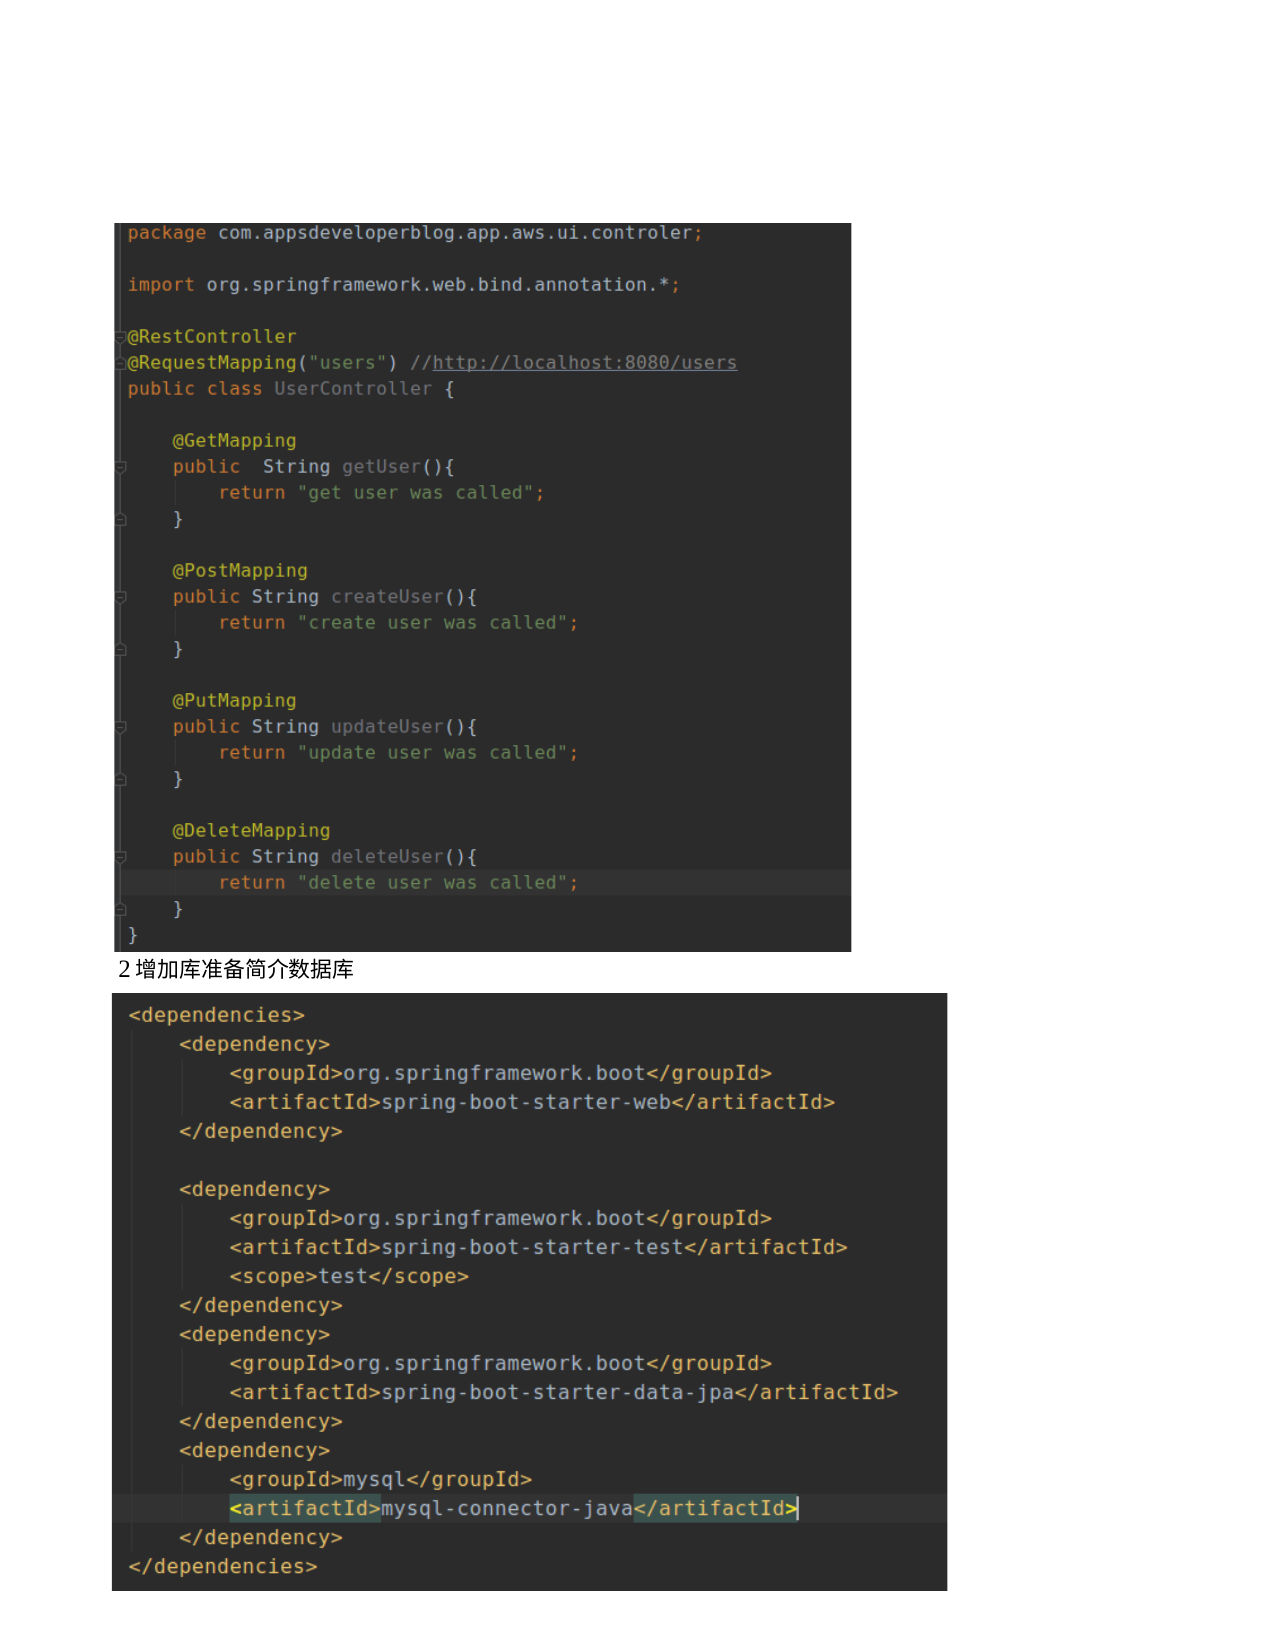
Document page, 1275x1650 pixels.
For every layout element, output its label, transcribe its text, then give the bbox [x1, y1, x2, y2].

picture [114, 223, 852, 952]
text 2增加库准备简介数据库 [118, 952, 1157, 984]
picture [111, 993, 948, 1591]
